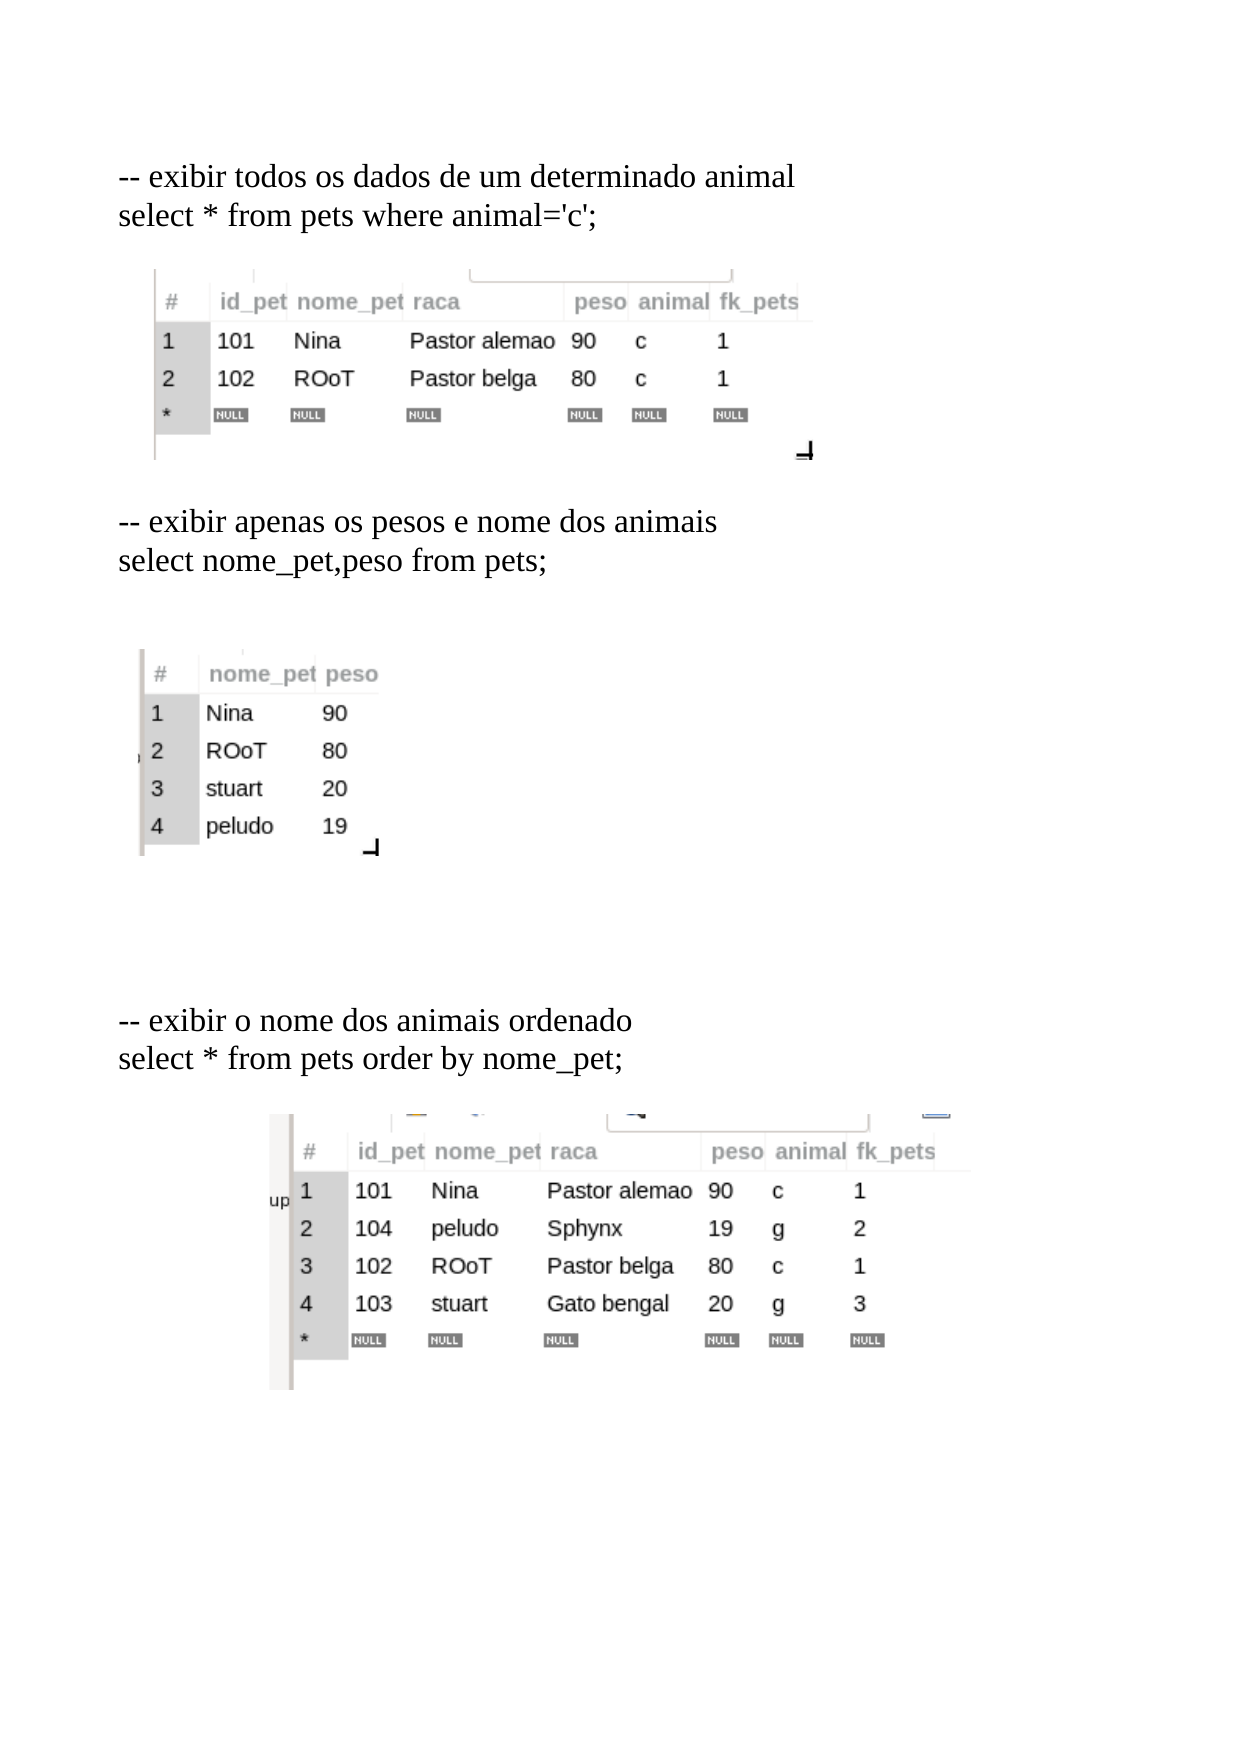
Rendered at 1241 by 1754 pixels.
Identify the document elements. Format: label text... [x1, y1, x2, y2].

text select * from pets where animal='c'; [118, 195, 1122, 233]
picture [137, 649, 379, 856]
text select * from pets order by nome_pet; [118, 1038, 1122, 1076]
text -- exibir apenas os pesos e nome dos animais [118, 501, 1122, 540]
text -- exibir o nome dos animais ordenado [118, 1000, 1122, 1038]
text -- exibir todos os dados de um determinado animal [118, 156, 1122, 195]
text select nome_pet,peso from pets; [118, 540, 1122, 578]
picture [153, 269, 814, 460]
picture [269, 1114, 971, 1390]
